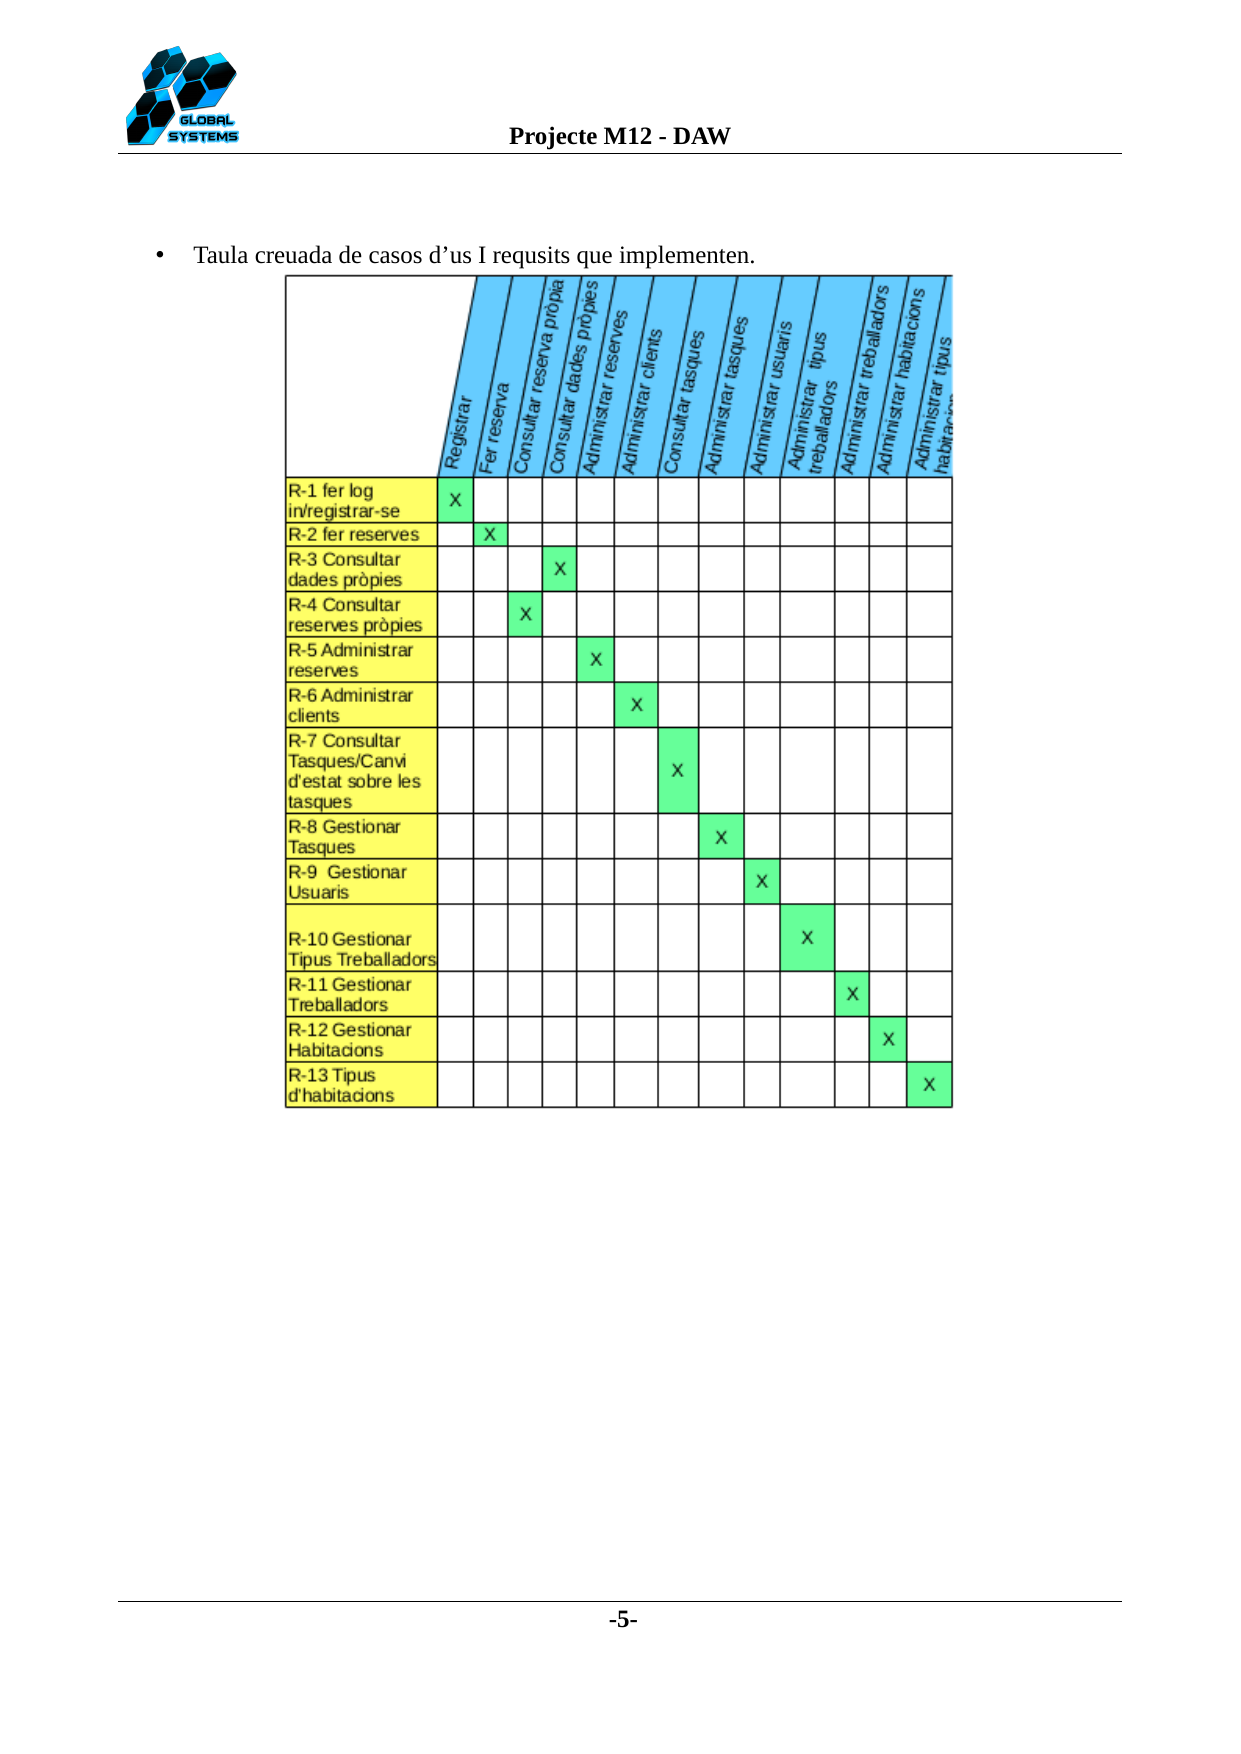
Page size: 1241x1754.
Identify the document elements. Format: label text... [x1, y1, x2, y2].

picture [121, 20, 244, 165]
list Taula creuada de casos d’us I requsits que implementen. [156, 241, 1122, 269]
picture [279, 269, 961, 1113]
